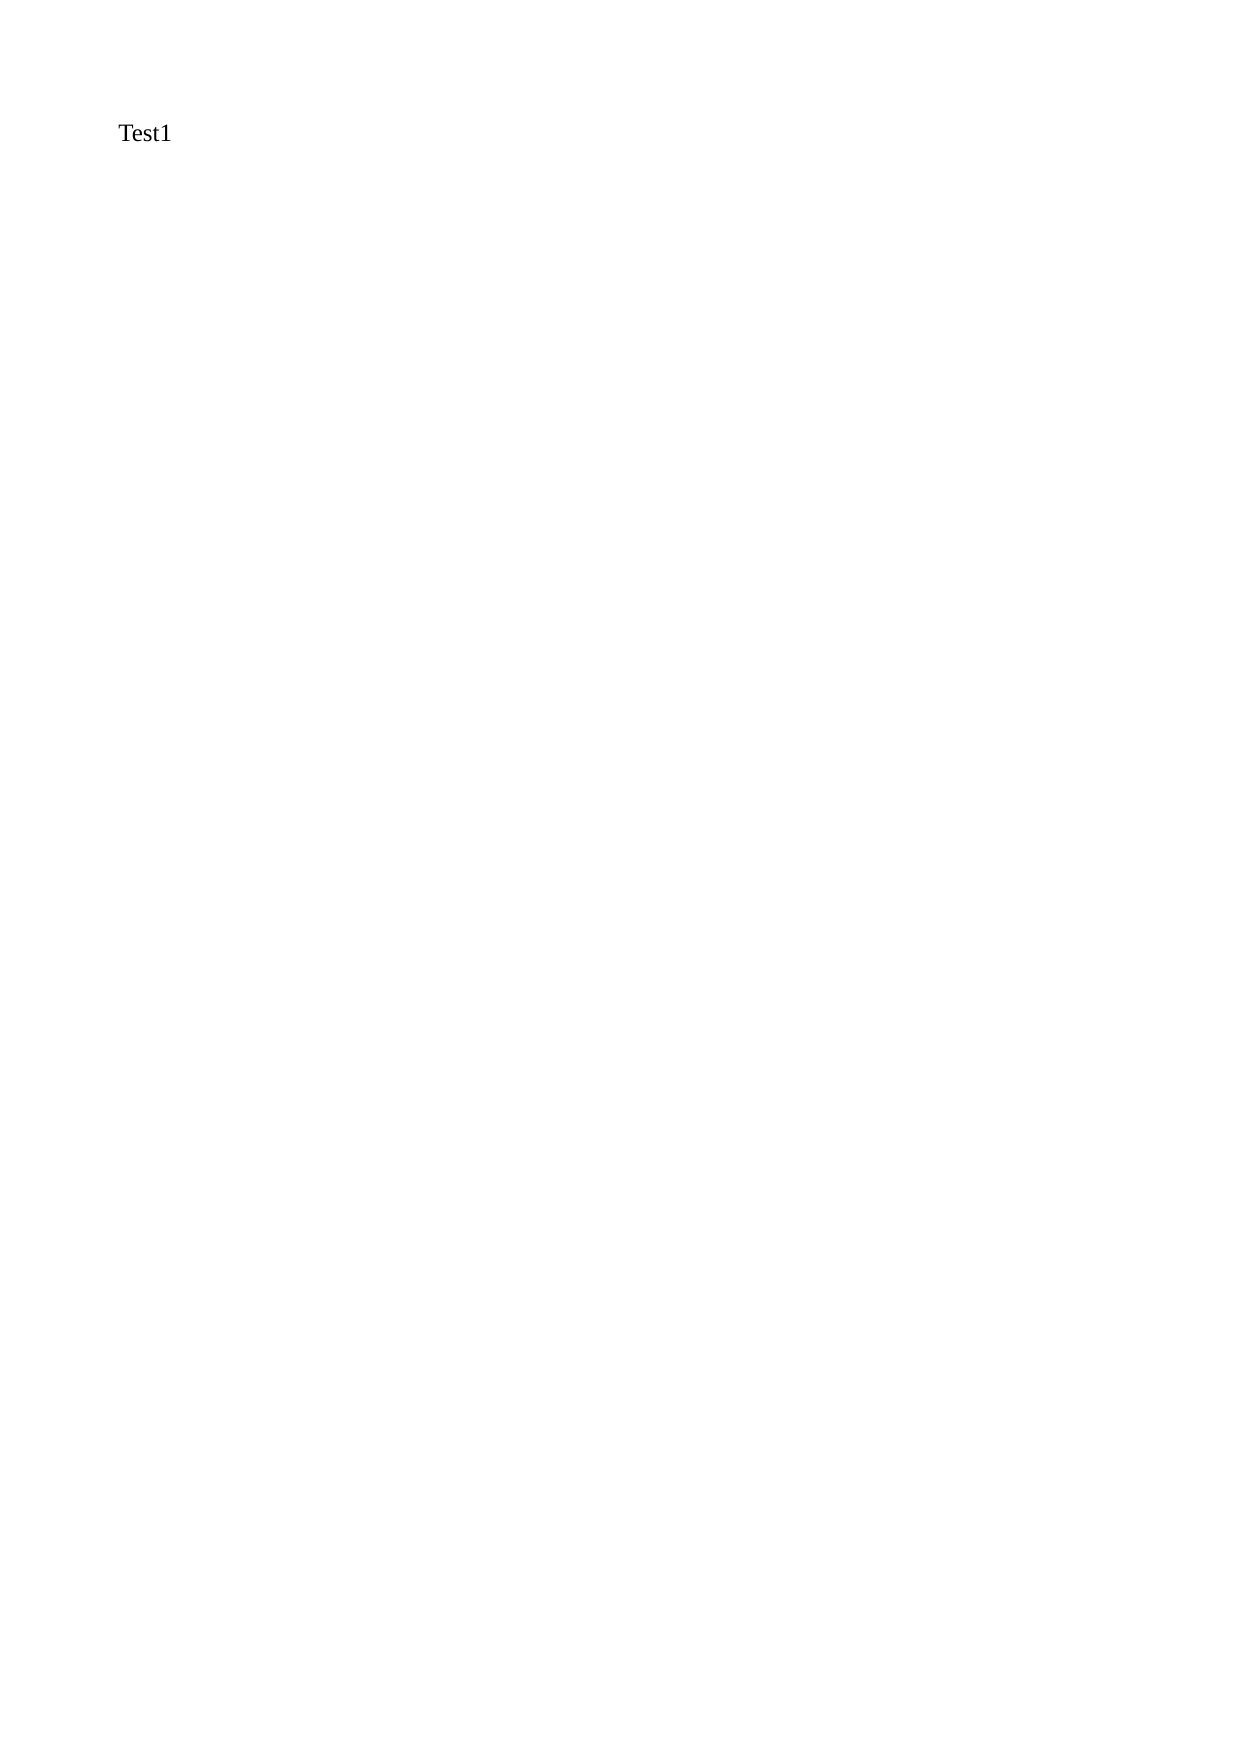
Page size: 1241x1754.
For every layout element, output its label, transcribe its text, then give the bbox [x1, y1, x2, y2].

text Test1 [118, 118, 1122, 147]
